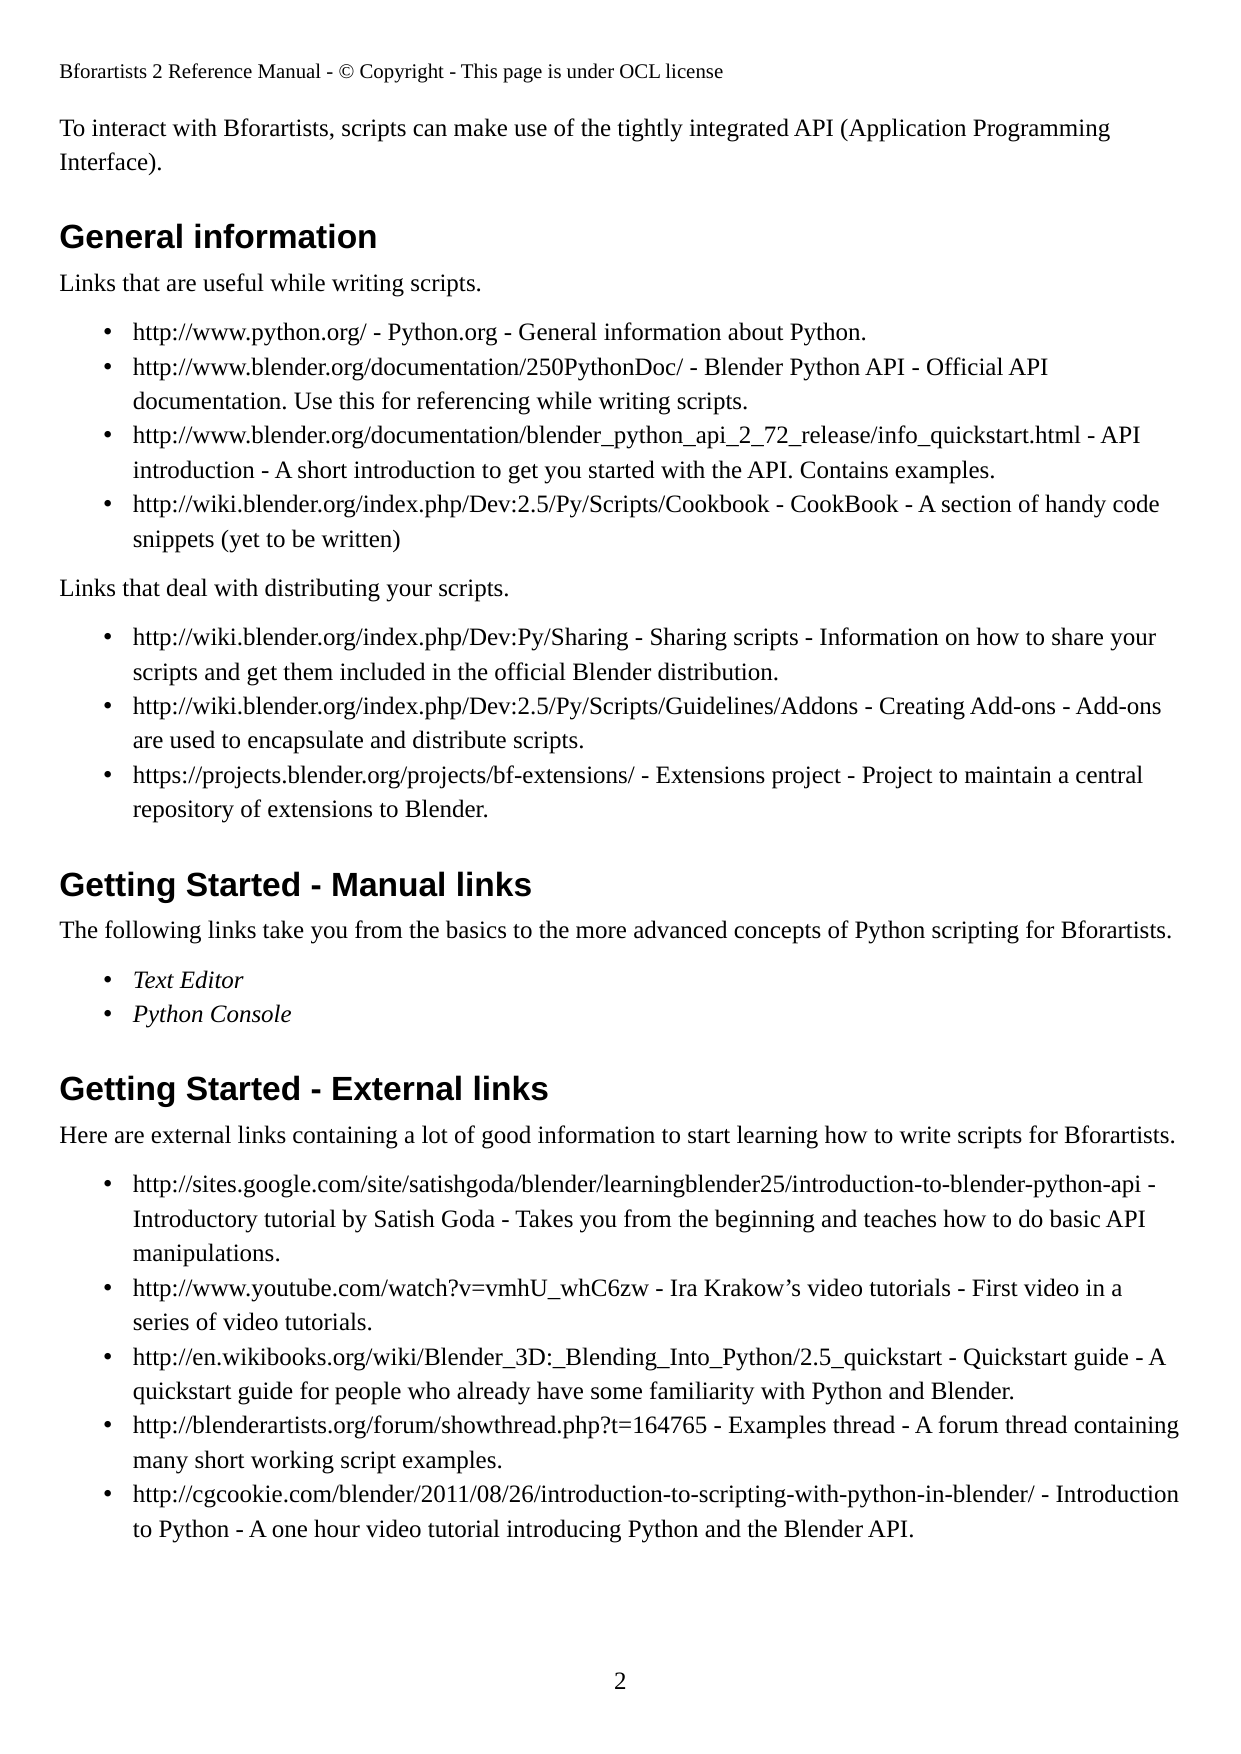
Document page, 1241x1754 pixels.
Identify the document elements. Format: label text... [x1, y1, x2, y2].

list http://wiki.blender.org/index.php/Dev:2.5/Py/Scripts/Cookbook - CookBook - A section of handy code snippets (yet to be written) [103, 489, 1181, 553]
text Links that deal with distributing your scripts. [59, 573, 1181, 602]
text Here are external links containing a lot of good information to start learning how to write scripts for Bforartists. [59, 1120, 1181, 1149]
list https://projects.blender.org/projects/bf-extensions/ - Extensions project - Project to maintain a central repository of extensions to Blender. [103, 760, 1181, 823]
text To interact with Bforartists, scripts can make use of the tightly integrated API (Application Programming Interface). [59, 113, 1181, 176]
list http://en.wikibooks.org/wiki/Blender_3D:_Blending_Into_Python/2.5_quickstart - Quickstart guide - A quickstart guide for people who already have some familiarity with Python and Blender. [103, 1342, 1181, 1405]
subtitle Getting Started - External links [59, 1069, 1181, 1108]
list http://www.youtube.com/watch?v=vmhU_whC6zw - Ira Krakow’s video tutorials - First video in a series of video tutorials. [103, 1273, 1181, 1336]
text Links that are useful while writing scripts. [59, 268, 1181, 297]
subtitle Getting Started - Manual links [59, 864, 1181, 903]
list http://www.python.org/ - Python.org - General information about Python. [103, 317, 1181, 346]
list Text Editor [103, 965, 1181, 993]
list http://www.blender.org/documentation/blender_python_api_2_72_release/info_quickstart.html - API introduction - A short introduction to get you started with the API. Contains examples. [103, 421, 1181, 484]
list http://sites.google.com/site/satishgoda/blender/learningblender25/introduction-to-blender-python-api - Introductory tutorial by Satish Goda - Takes you from the beginning and teaches how to do basic API manipulations. [103, 1169, 1181, 1267]
list http://wiki.blender.org/index.php/Dev:Py/Sharing - Sharing scripts - Information on how to share your scripts and get them included in the official Blender distribution. [103, 622, 1181, 685]
list http://blenderartists.org/forum/showthread.php?t=164765 - Examples thread - A forum thread containing many short working script examples. [103, 1411, 1181, 1474]
list http://www.blender.org/documentation/250PythonDoc/ - Blender Python API - Official API documentation. Use this for referencing while writing scripts. [103, 352, 1181, 415]
list Python Console [103, 999, 1181, 1028]
subtitle General information [59, 217, 1181, 256]
list http://wiki.blender.org/index.php/Dev:2.5/Py/Scripts/Guidelines/Addons - Creating Add-ons - Add-ons are used to encapsulate and distribute scripts. [103, 691, 1181, 754]
text The following links take you from the basics to the more advanced concepts of Python scripting for Bforartists. [59, 916, 1181, 944]
list http://cgcookie.com/blender/2011/08/26/introduction-to-scripting-with-python-in-blender/ - Introduction to Python - A one hour video tutorial introducing Python and the Blender API. [103, 1479, 1181, 1543]
